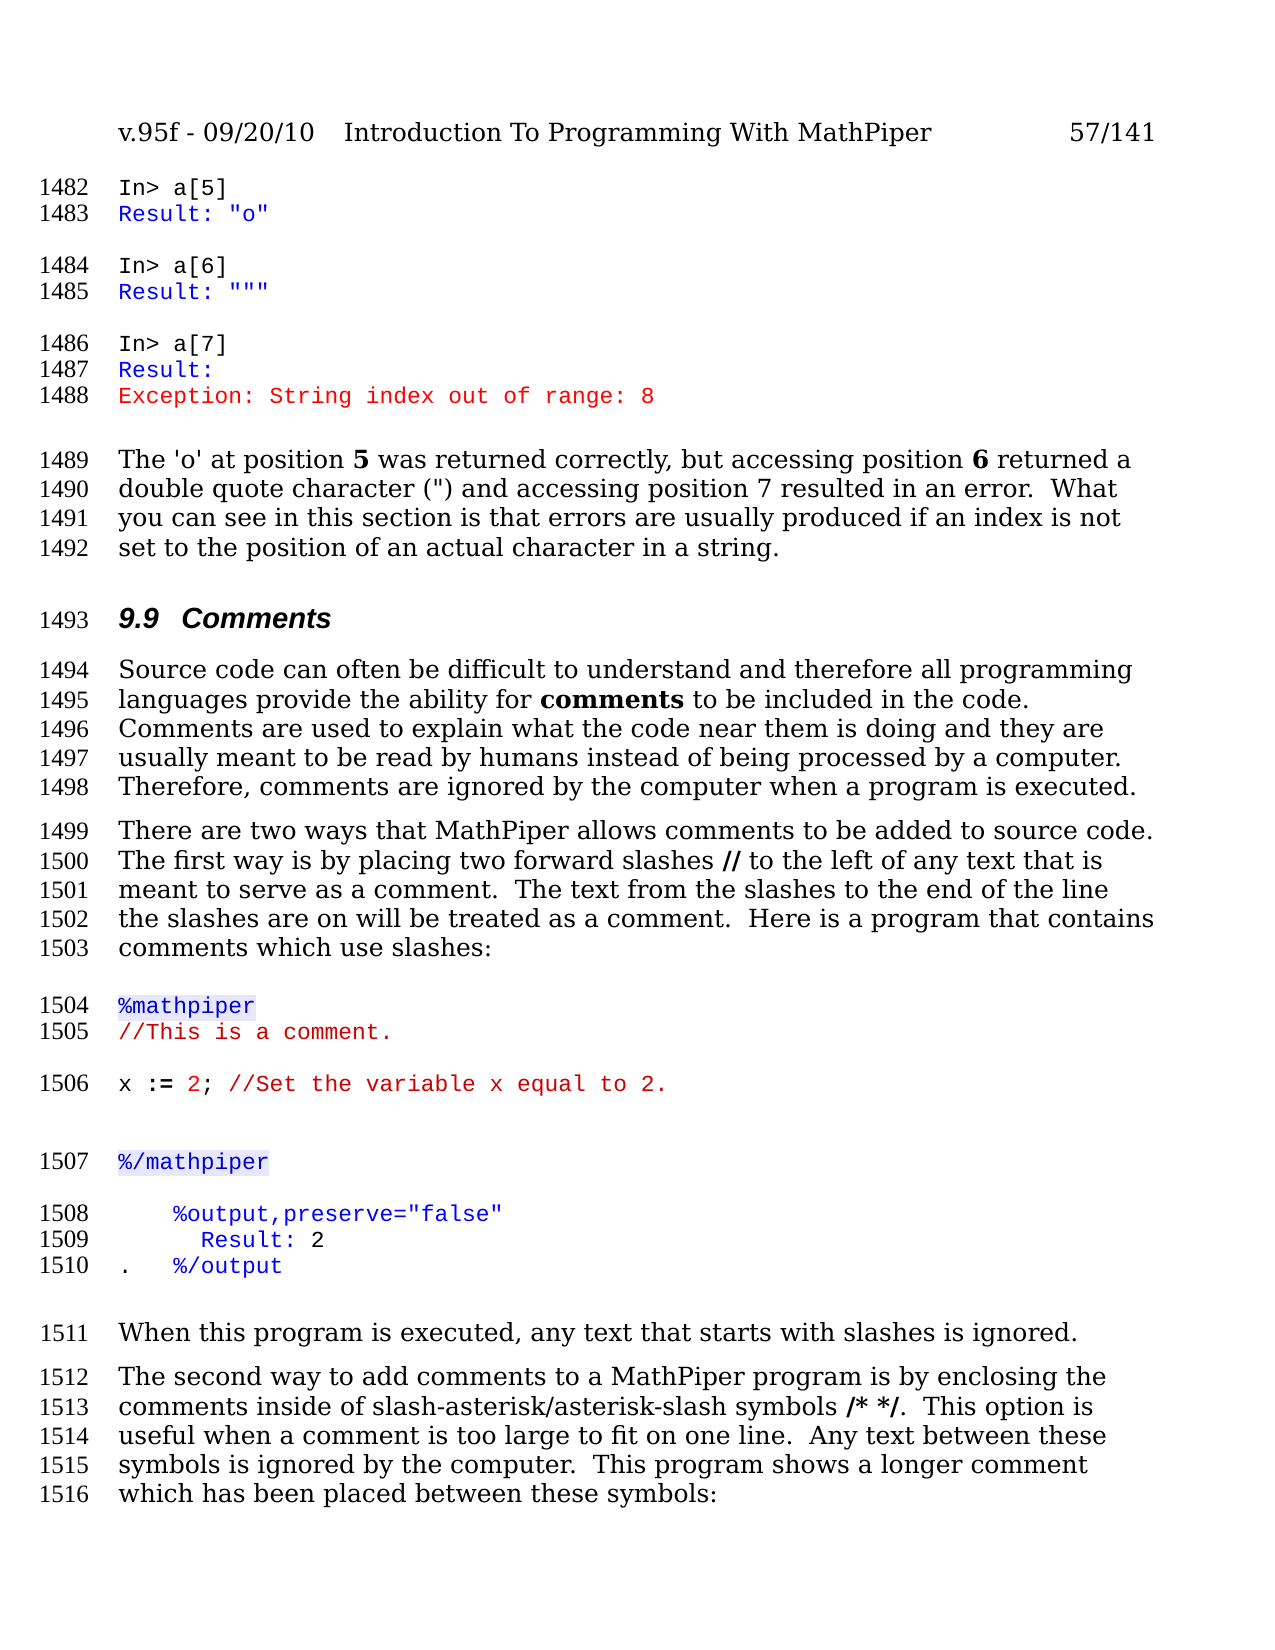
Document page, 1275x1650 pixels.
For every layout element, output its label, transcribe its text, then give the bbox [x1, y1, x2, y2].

text //This is a comment. [118, 1021, 1157, 1046]
text The second way to add comments to a MathPiper program is by enclosing the comments inside of slash-asterisk/asterisk-slash symbols /* */. This option is useful when a comment is too large to fit on one line. Any text between these symbols is ignored by the computer. This program shows a longer comment which has been placed between these symbols: [118, 1362, 1157, 1508]
text In> a[5] [118, 177, 1157, 203]
text %output,preserve="false" [118, 1202, 1157, 1228]
text In> a[7] [118, 332, 1157, 358]
text Result: "o" [118, 203, 1157, 229]
text Exception: String index out of range: 8 [118, 384, 1157, 410]
text In> a[6] [118, 254, 1157, 281]
text There are two ways that MathPiper allows comments to be added to source code. The first way is by placing two forward slashes // to the left of any text that is meant to serve as a comment. The text from the slashes to the end of the line the slashes are on will be treated as a comment. Here is a program that contains comments which use slashes: [118, 817, 1157, 963]
text Source code can often be difficult to understand and therefore all programming languages provide the ability for comments to be included in the code. Comments are used to explain what the code near them is doing and they are usually meant to be read by humans instead of being processed by a computer. Therefore, comments are ignored by the computer when a program is executed. [118, 656, 1157, 802]
text x := 2; //Set the variable x equal to 2. [118, 1072, 1157, 1098]
text When this program is executed, any text that starts with slashes is ignored. [118, 1318, 1157, 1347]
text . %/output [118, 1254, 1157, 1280]
subtitle Comments [118, 601, 1157, 634]
text %/mathpiper [118, 1150, 1157, 1176]
text Result: 2 [118, 1228, 1157, 1254]
text The 'o' at position 5 was returned correctly, but accessing position 6 returned a double quote character (") and accessing position 7 resulted in an error. What you can see in this section is that errors are usually produced if an index is not set to the position of an actual character in a string. [118, 445, 1157, 562]
text Result: """ [118, 281, 1157, 306]
text Result: [118, 358, 1157, 384]
text %mathpiper [118, 994, 1157, 1021]
